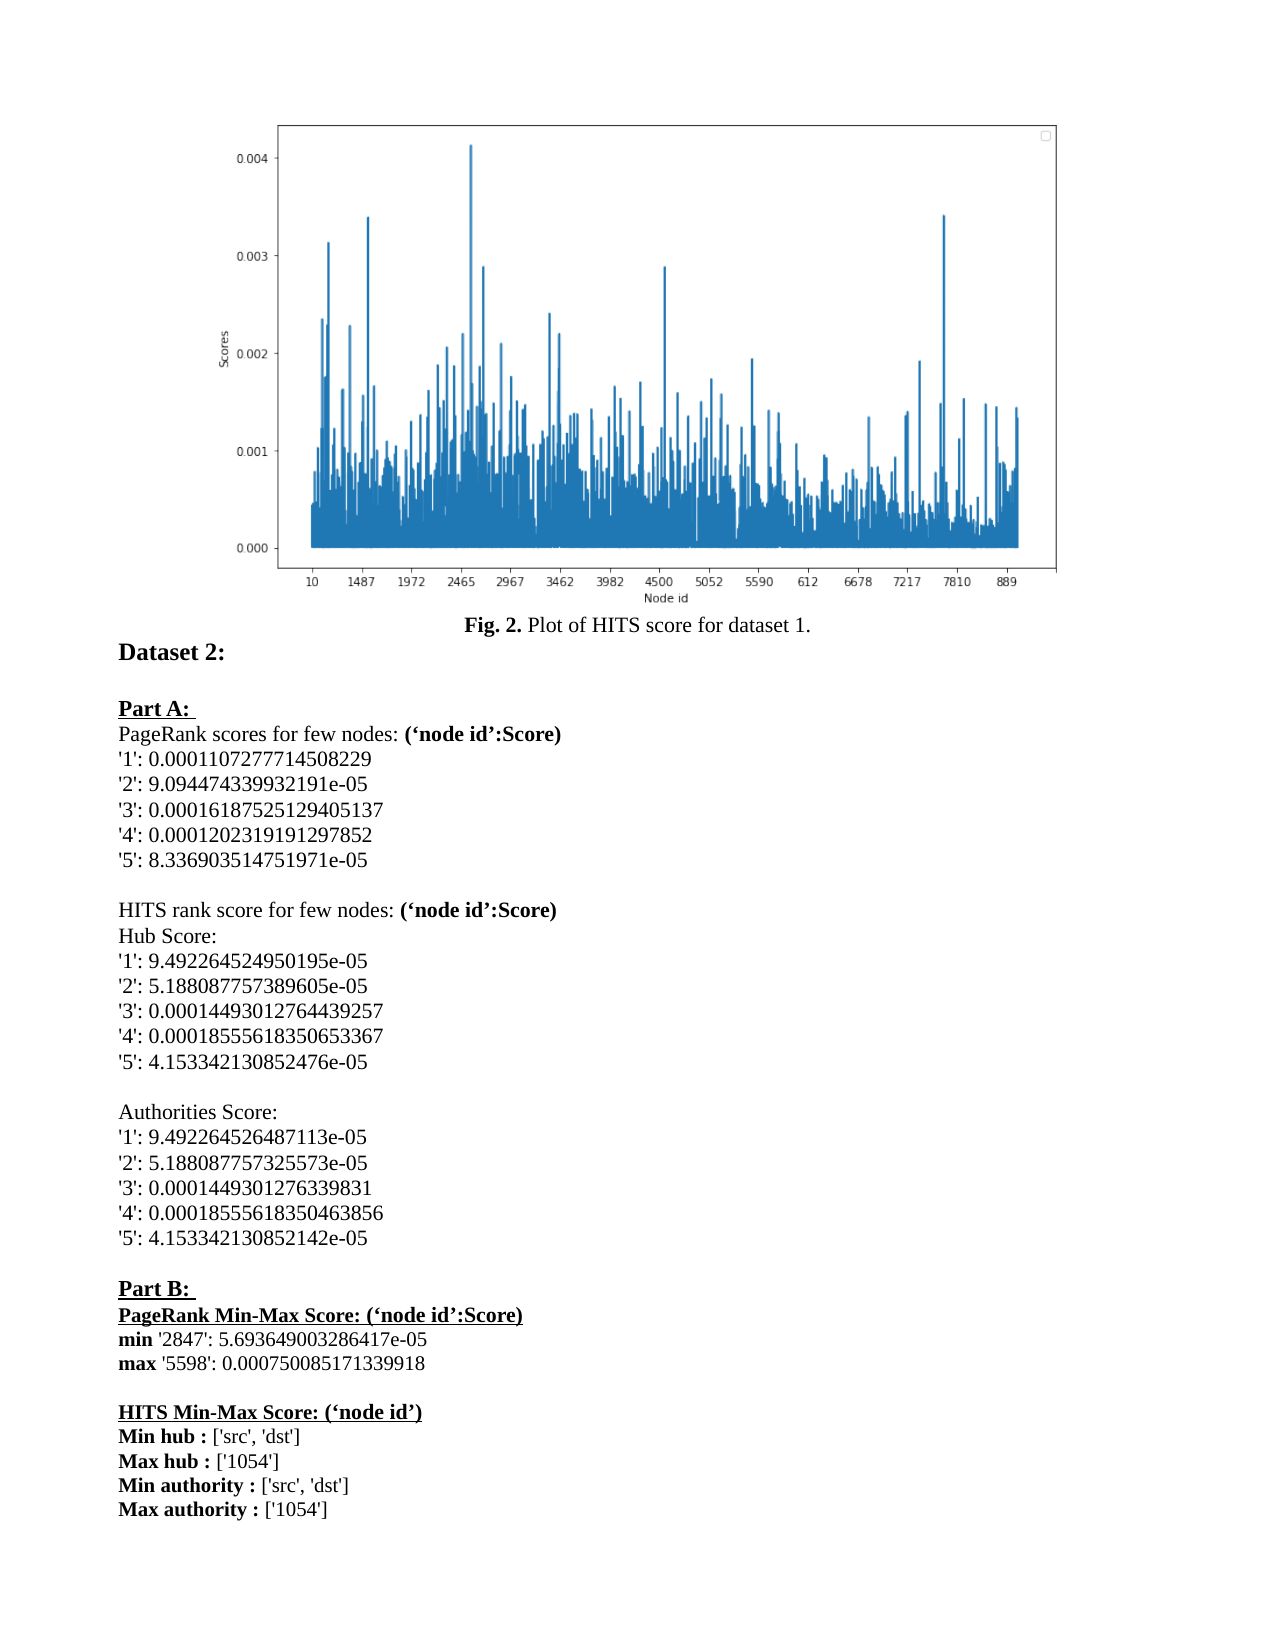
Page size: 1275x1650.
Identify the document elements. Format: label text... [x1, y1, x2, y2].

text Min hub : ['src', 'dst'] [118, 1424, 1157, 1448]
text '1': 0.0001107277714508229 [118, 746, 1157, 771]
text Fig. 2. Plot of HITS score for dataset 1. [118, 118, 1157, 637]
text '1': 9.492264524950195e-05 [118, 948, 1157, 973]
text '2': 5.188087757325573e-05 [118, 1149, 1157, 1175]
text Max hub : ['1054'] [118, 1448, 1157, 1473]
text '5': 8.336903514751971e-05 [118, 847, 1157, 872]
text '4': 0.00018555618350653367 [118, 1023, 1157, 1049]
text Part B: [118, 1276, 1157, 1302]
text '3': 0.00014493012764439257 [118, 998, 1157, 1023]
text HITS rank score for few nodes: (‘node id’:Score) [118, 897, 1157, 923]
text '2': 9.094474339932191e-05 [118, 771, 1157, 797]
text Max authority : ['1054'] [118, 1497, 1157, 1521]
text max '5598': 0.000750085171339918 [118, 1351, 1157, 1375]
text Dataset 2: [118, 637, 1157, 666]
text '2': 5.188087757389605e-05 [118, 973, 1157, 998]
text '5': 4.153342130852476e-05 [118, 1049, 1157, 1074]
picture [211, 118, 1064, 612]
text '3': 0.0001449301276339831 [118, 1175, 1157, 1200]
text PageRank scores for few nodes: (‘node id’:Score) [118, 721, 1157, 746]
text '3': 0.00016187525129405137 [118, 797, 1157, 822]
text PageRank Min-Max Score: (‘node id’:Score) [118, 1302, 1157, 1327]
text '1': 9.492264526487113e-05 [118, 1124, 1157, 1149]
text Authorities Score: [118, 1099, 1157, 1124]
text Part A: [118, 694, 1157, 721]
text HITS Min-Max Score: (‘node id’) [118, 1399, 1157, 1424]
text '5': 4.153342130852142e-05 [118, 1225, 1157, 1250]
text '4': 0.00018555618350463856 [118, 1200, 1157, 1225]
text min '2847': 5.693649003286417e-05 [118, 1327, 1157, 1351]
text '4': 0.0001202319191297852 [118, 822, 1157, 847]
text Hub Score: [118, 923, 1157, 948]
text Min authority : ['src', 'dst'] [118, 1473, 1157, 1497]
